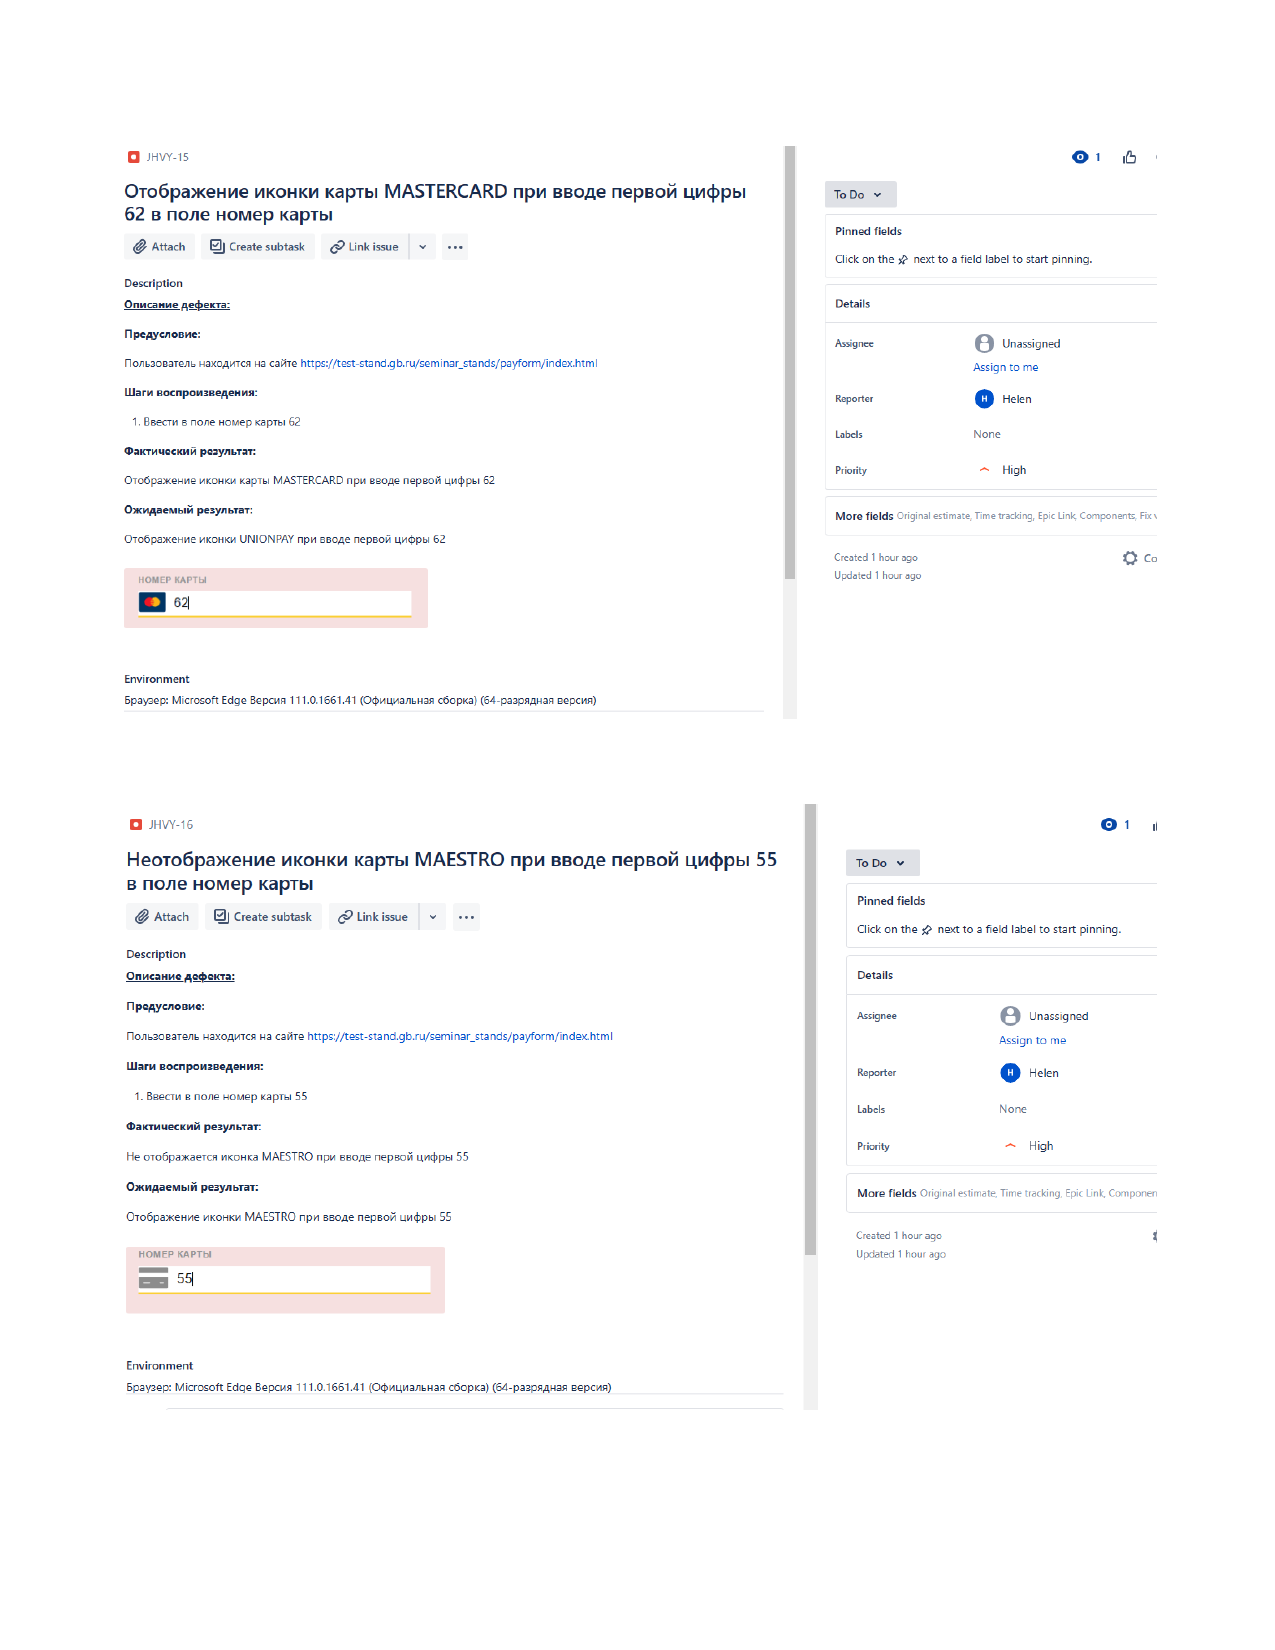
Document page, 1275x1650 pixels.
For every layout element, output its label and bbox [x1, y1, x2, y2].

picture [118, 804, 1157, 1410]
picture [118, 146, 1157, 719]
